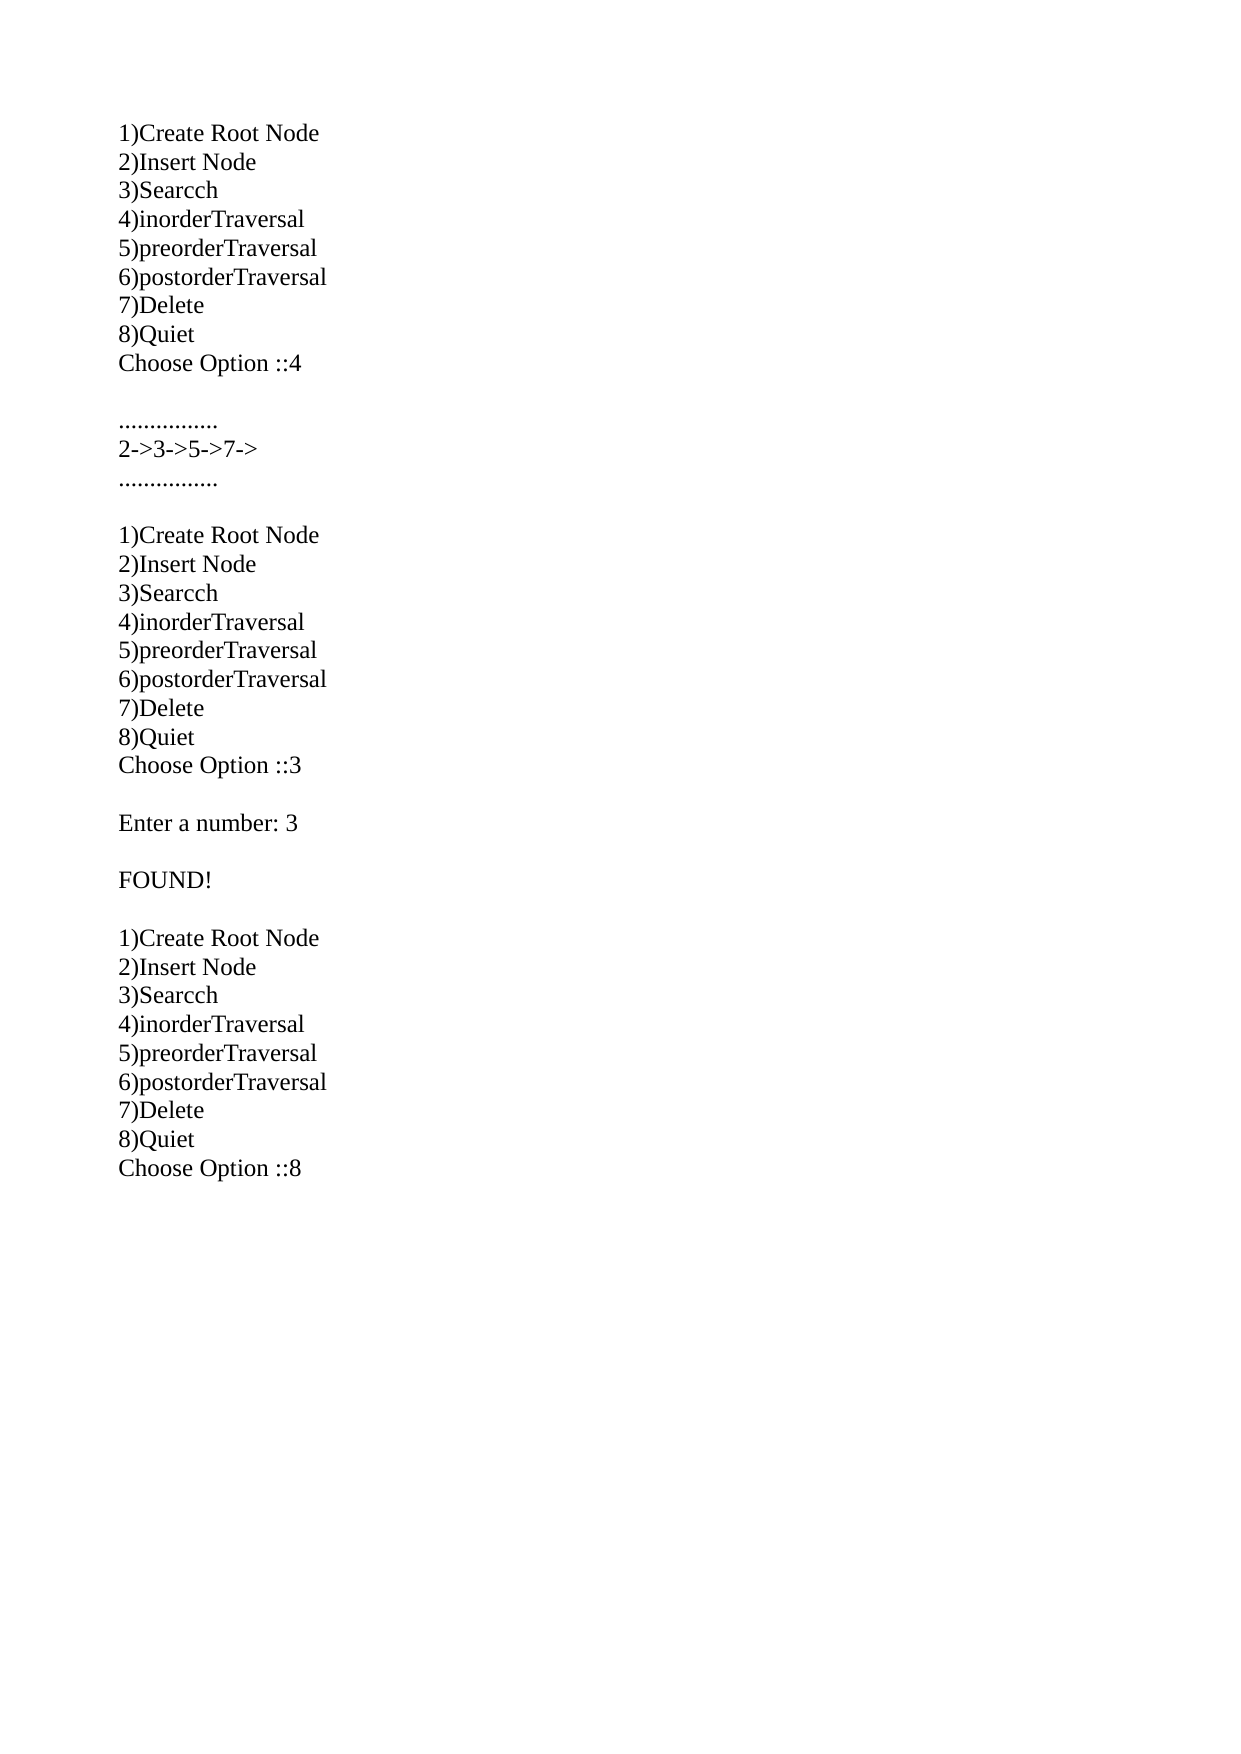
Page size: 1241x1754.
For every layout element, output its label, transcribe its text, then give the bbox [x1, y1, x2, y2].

text 8)Quiet [118, 319, 1122, 348]
text 5)preorderTraversal [118, 233, 1122, 262]
text 2)Insert Node [118, 952, 1122, 981]
text 6)postorderTraversal [118, 664, 1122, 693]
text 4)inorderTraversal [118, 204, 1122, 233]
text Choose Option ::8 [118, 1153, 1122, 1182]
text 4)inorderTraversal [118, 1009, 1122, 1038]
text 1)Create Root Node [118, 118, 1122, 147]
text FOUND! [118, 866, 1122, 894]
text 5)preorderTraversal [118, 1038, 1122, 1067]
text ................ [118, 463, 1122, 492]
text Enter a number: 3 [118, 808, 1122, 837]
text 1)Create Root Node [118, 923, 1122, 952]
text ................ [118, 406, 1122, 434]
text 6)postorderTraversal [118, 262, 1122, 291]
text 3)Searcch [118, 981, 1122, 1009]
text 6)postorderTraversal [118, 1067, 1122, 1096]
text 3)Searcch [118, 578, 1122, 607]
text 7)Delete [118, 1096, 1122, 1124]
text 7)Delete [118, 291, 1122, 319]
text 8)Quiet [118, 1124, 1122, 1153]
text 2)Insert Node [118, 147, 1122, 176]
text 7)Delete [118, 693, 1122, 722]
text 1)Create Root Node [118, 521, 1122, 549]
text 2)Insert Node [118, 549, 1122, 578]
text 2->3->5->7-> [118, 434, 1122, 463]
text Choose Option ::3 [118, 751, 1122, 779]
text 8)Quiet [118, 722, 1122, 751]
text 3)Searcch [118, 176, 1122, 204]
text Choose Option ::4 [118, 348, 1122, 377]
text 4)inorderTraversal [118, 607, 1122, 636]
text 5)preorderTraversal [118, 636, 1122, 664]
